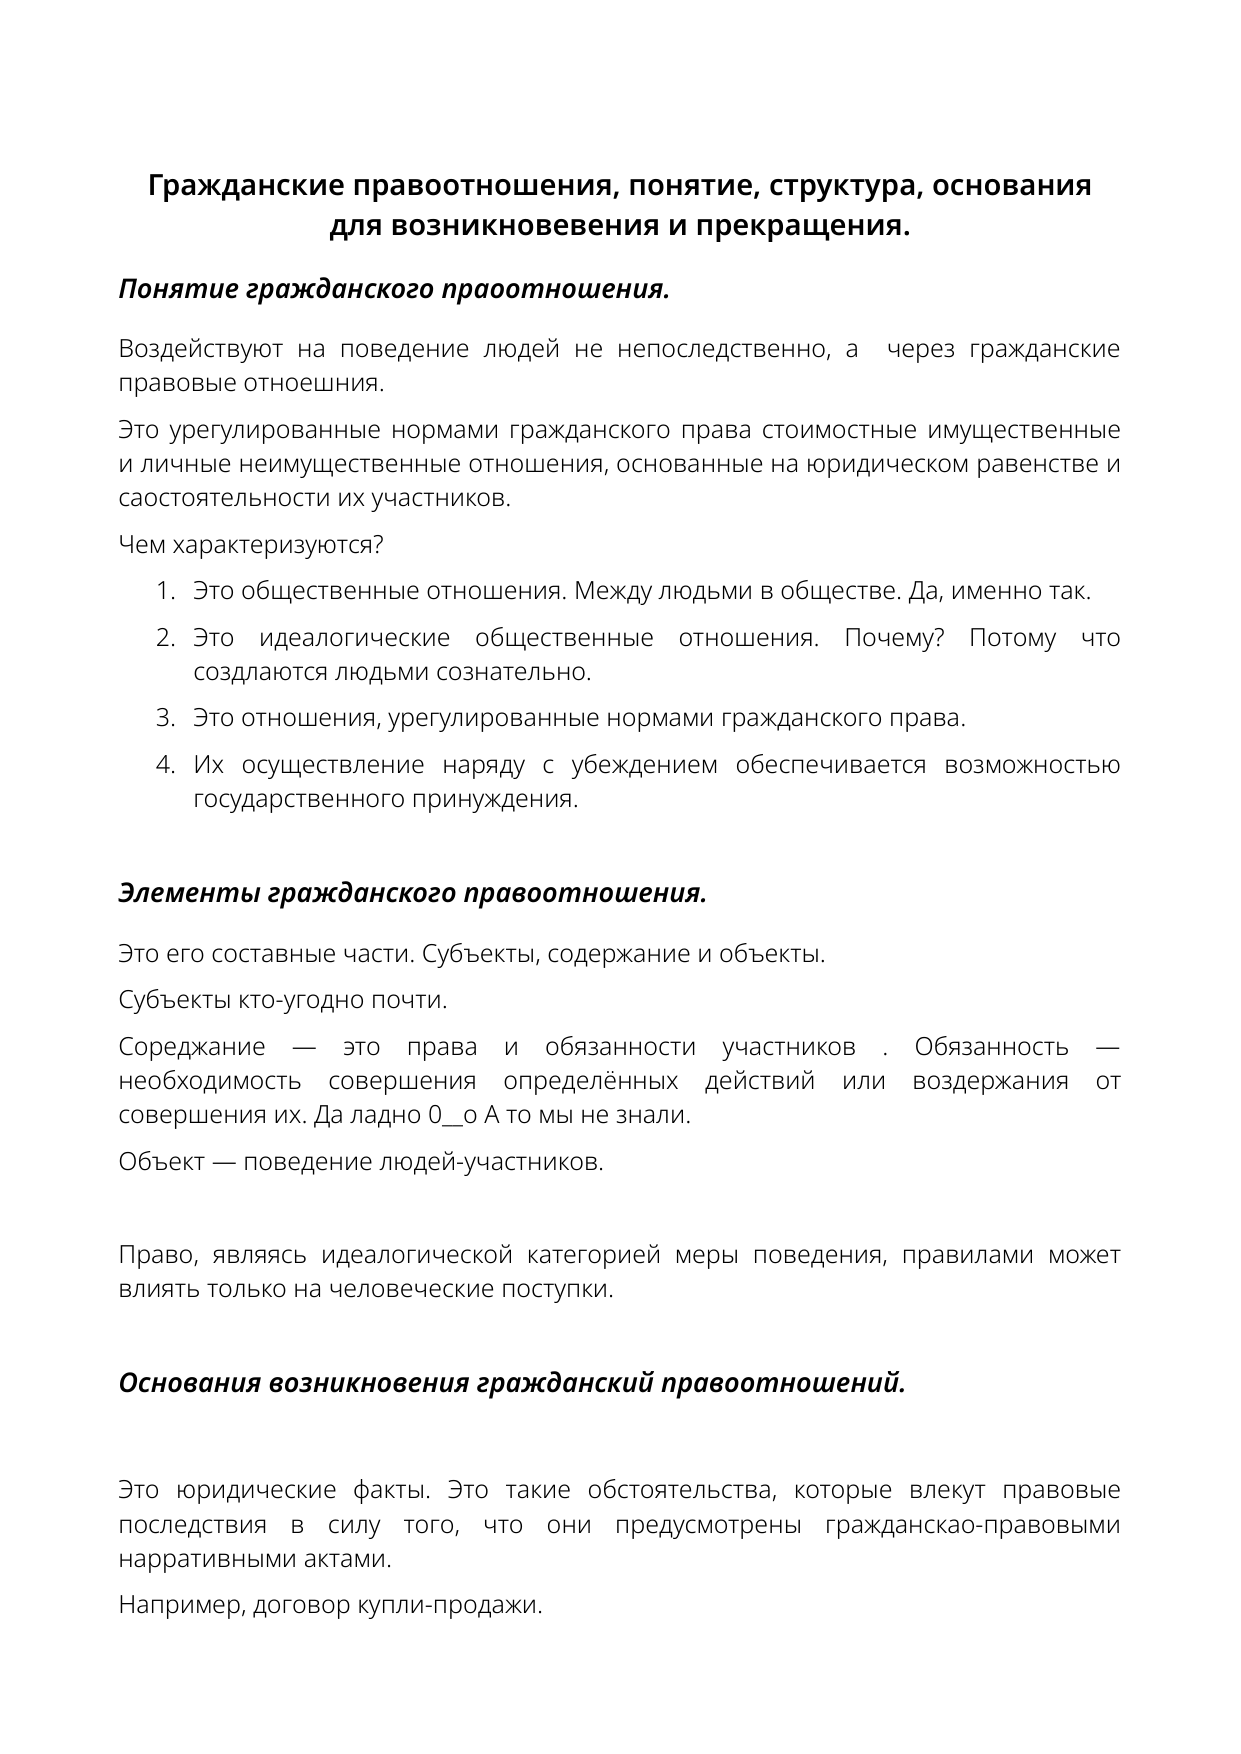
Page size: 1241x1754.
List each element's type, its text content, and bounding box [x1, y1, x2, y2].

text Воздействуют на поведение людей не непоследственно, а через гражданские правовые отноешния. [118, 331, 1122, 399]
subtitle Элементы гражданского правоотношения. [118, 874, 1122, 911]
text Чем характеризуются? [118, 526, 1122, 560]
subtitle Гражданские правоотношения, понятие, структура, основания для возникновевения и прекращения. [118, 165, 1122, 244]
text Объект — поведение людей-участников. [118, 1143, 1122, 1177]
subtitle Понятие гражданского праоотношения. [118, 269, 1122, 306]
text Право, являясь идеалогической категорией меры поведения, правилами может влиять только на человеческие поступки. [118, 1237, 1122, 1305]
list Их осуществление наряду с убеждением обеспечивается возможностью государственного принуждения. [156, 747, 1122, 815]
text Это его составные части. Субъекты, содержание и объекты. [118, 936, 1122, 970]
text Например, договор купли-продажи. [118, 1587, 1122, 1621]
text Сореджание — это права и обязанности участников . Обязанность — необходимость совершения определённых действий или воздержания от совершения их. Да ладно 0__о А то мы не знали. [118, 1029, 1122, 1131]
list Это идеалогические общественные отношения. Почему? Потому что создлаются людьми сознательно. [156, 619, 1122, 687]
subtitle Основания возникновения гражданский правоотношений. [118, 1364, 1122, 1401]
list Это отношения, урегулированные нормами гражданского права. [156, 700, 1122, 734]
text Это юридические факты. Это такие обстоятельства, которые влекут правовые последствия в силу того, что они предусмотрены гражданскао-правовыми нарративными актами. [118, 1472, 1122, 1574]
list Это общественные отношения. Между людьми в обществе. Да, именно так. [156, 573, 1122, 607]
text Это урегулированные нормами гражданского права стоимостные имущественные и личные неимущественные отношения, основанные на юридическом равенстве и саостоятельности их участников. [118, 412, 1122, 514]
text Субъекты кто-угодно почти. [118, 982, 1122, 1016]
